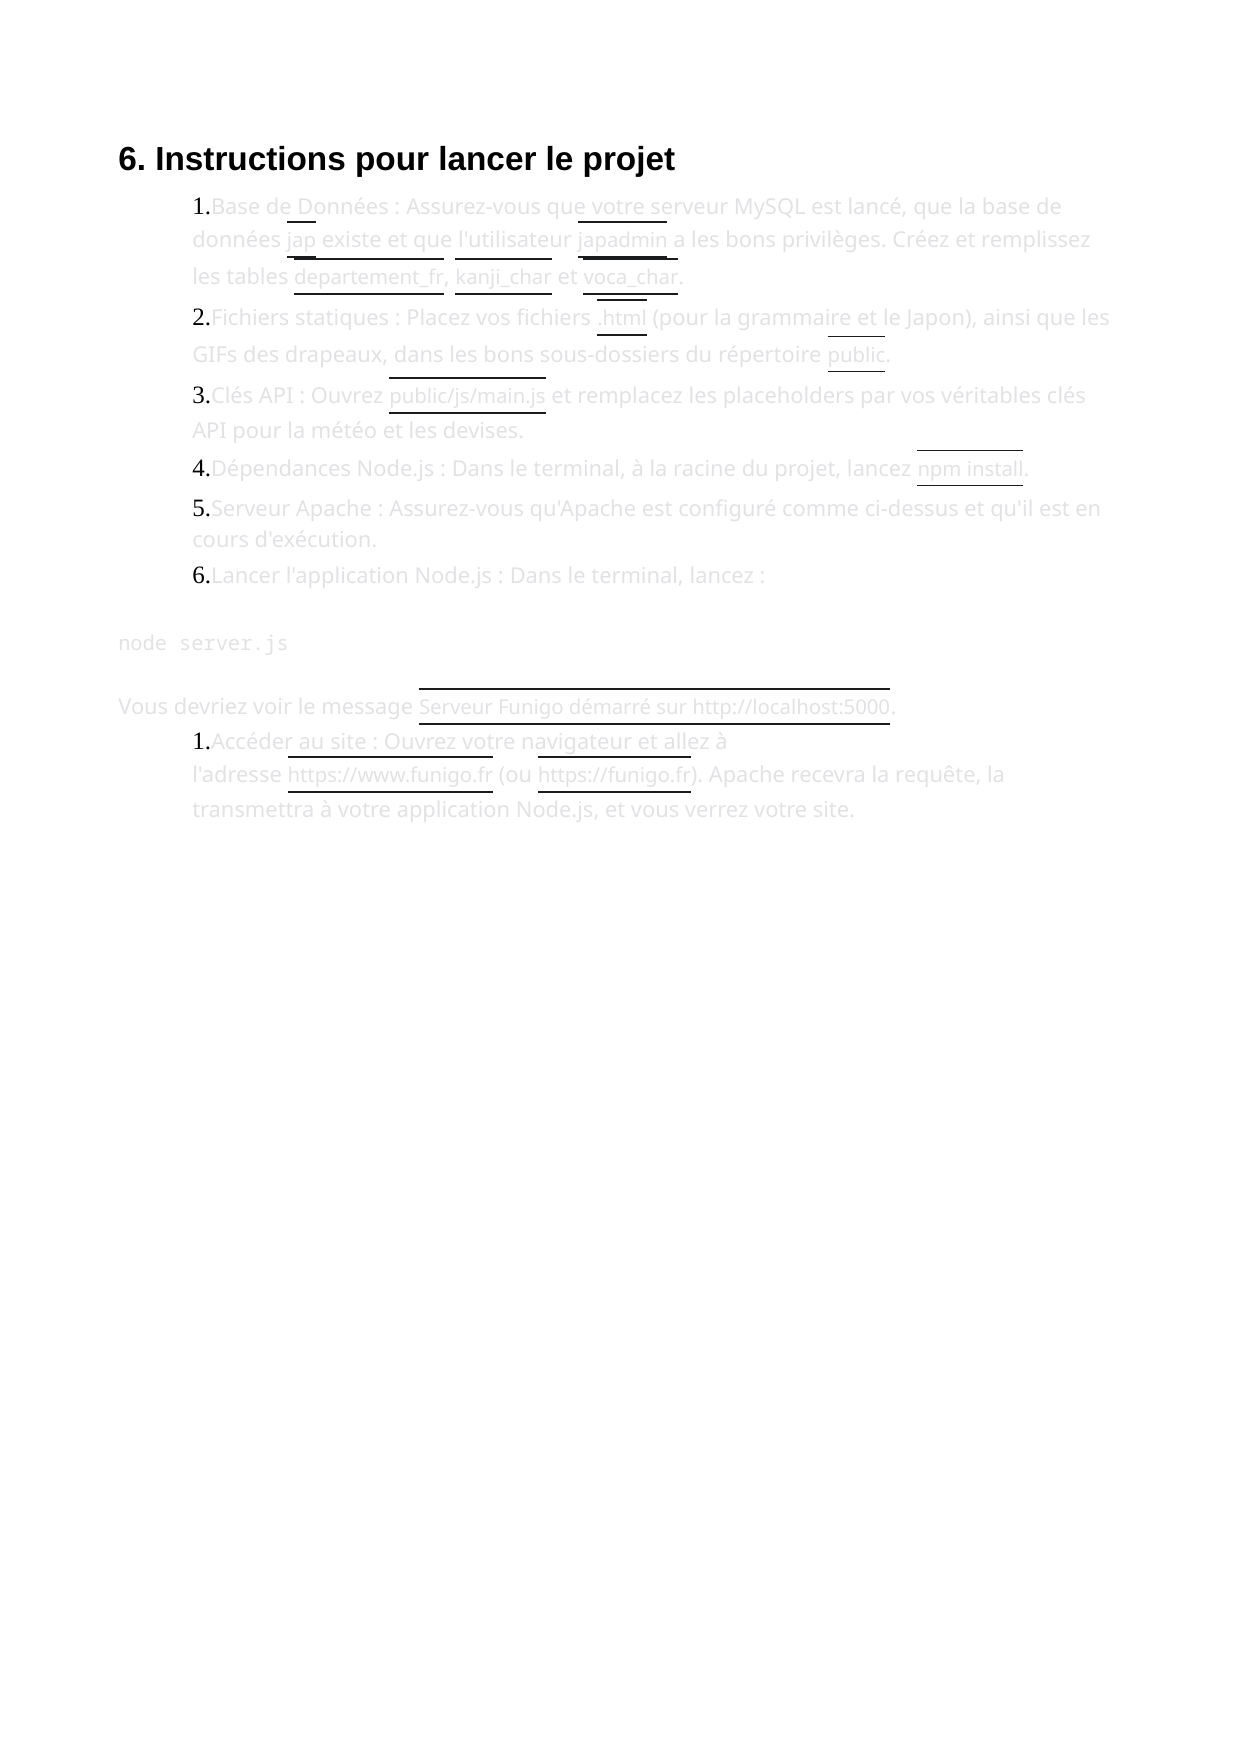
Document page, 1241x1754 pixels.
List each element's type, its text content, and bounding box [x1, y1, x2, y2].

text node server.js [118, 626, 1122, 657]
list Serveur Apache : Assurez-vous qu'Apache est configuré comme ci-dessus et qu'il est en cours d'exécution. [118, 491, 1122, 554]
list Fichiers statiques : Placez vos fichiers .html (pour la grammaire et le Japon), ainsi que les GIFs des drapeaux, dans les bons sous-dossiers du répertoire public. [118, 299, 1122, 372]
text Vous devriez voir le message Serveur Funigo démarré sur http://localhost:5000. [118, 688, 1122, 725]
subtitle 6. Instructions pour lancer le projet [118, 139, 1122, 177]
list Lancer l'application Node.js : Dans le terminal, lancez : [118, 558, 1122, 589]
list Base de Données : Assurez-vous que votre serveur MySQL est lancé, que la base de données jap existe et que l'utilisateur japadmin a les bons privilèges. Créez et remplissez les tables departement_fr, kanji_char et voca_char. [118, 190, 1122, 294]
list Dépendances Node.js : Dans le terminal, à la racine du projet, lancez npm install. [118, 450, 1122, 486]
list Accéder au site : Ouvrez votre navigateur et allez à l'adresse https://www.funigo.fr (ou https://funigo.fr). Apache recevra la requête, la transmettra à votre application Node.js, et vous verrez votre site. [118, 725, 1122, 824]
list Clés API : Ouvrez public/js/main.js et remplacez les placeholders par vos véritables clés API pour la météo et les devises. [118, 377, 1122, 445]
